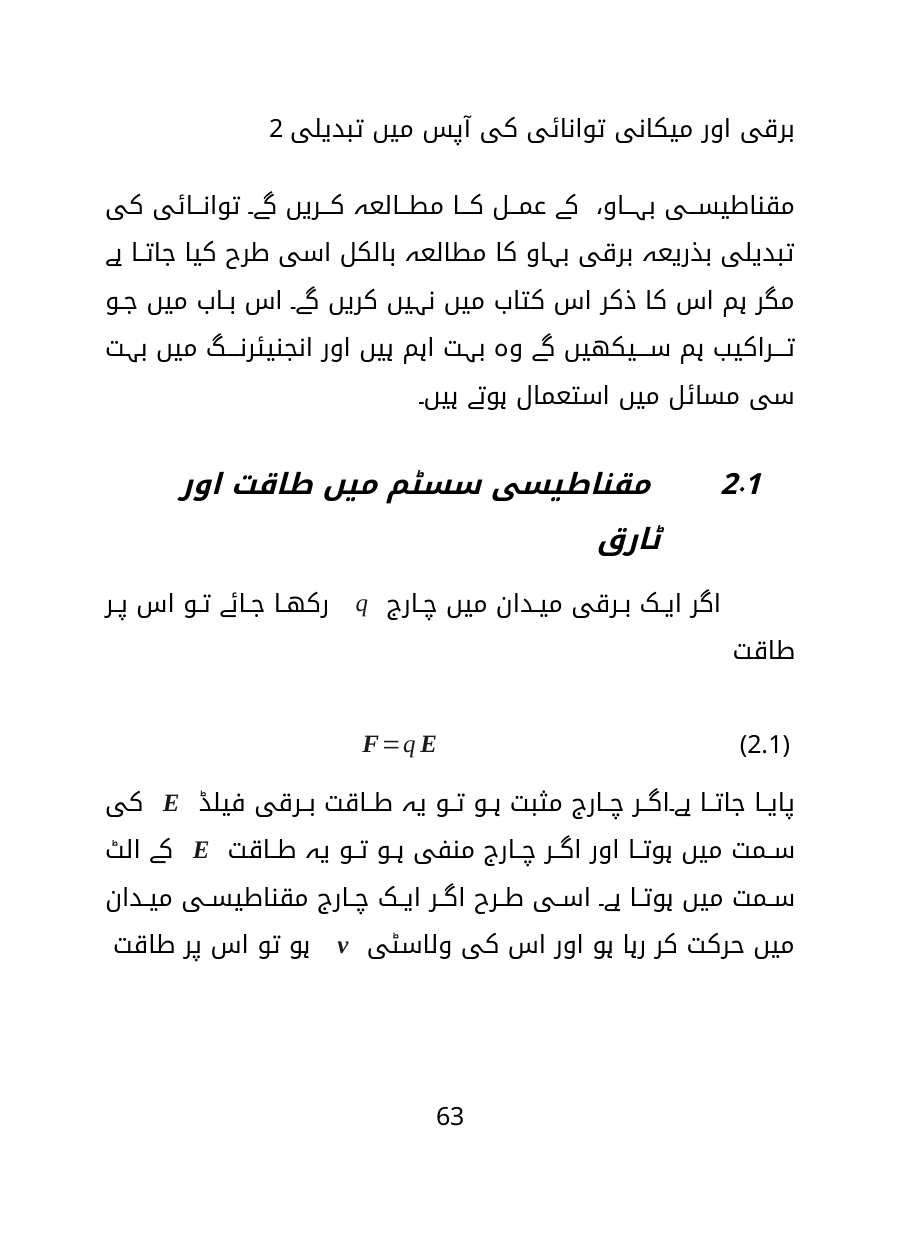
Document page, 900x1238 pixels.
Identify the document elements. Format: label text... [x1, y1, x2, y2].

table_header [105, 721, 699, 779]
subtitle مقناطیسی سسٹم میں طاقت اور ٹارق [105, 457, 720, 567]
text برقی توانائی سے میکانی توانائی یا میکانی توانائی سے برقی توانائی بامداد برقی بہاو یا مقناطیسی بہاو کے عمل میں آتی ہے۔ مختلف آلات اور مشینوں میں یہ عمل ہوتا ہے۔ ناپنے اور کنٹرول کے آلات بہت کم سگنل پر کام کرتے ہیں۔ ان میں لاؤڈ سپیکر، مائکروفون وغیرہ شامل ہیں۔ ان کے برعکس ایک اور قسم کے آلات طاقت پیدا کرتے ہیں۔ ان میں برقی مقناطیس، رِیلے وغیرہ شامل ہیں۔ ایک تیسری قسم، جن میں برقی موٹر اور جنریٹر شامل ہیں، لگاتار توانائی کو ایک قسم سے دوسری قسم میں تبدیل کرتے ہیں۔ اس باب میں ہم توانائی کی تبدیلی بذریعہ مقناطیسی بہاو، کے عمل کا مطالعہ کریں گے۔ توانائی کی تبدیلی بذریعہ برقی بہاو کا مطالعہ بالکل اسی طرح کیا جاتا ہے مگر ہم اس کا ذکر اس کتاب میں نہیں کریں گے۔ اس باب میں جو تراکیب ہم سیکھیں گے وہ بہت اہم ہیں اور انجنیئرنگ میں بہت سی مسائل میں استعمال ہوتے ہیں۔ [105, 182, 795, 419]
text اگر ایک برقی میدان میں چارج رکھا جائے تو اس پر طاقت [105, 580, 795, 675]
table_header (2.1) [699, 721, 795, 779]
text پایا جاتا ہے۔اگر چارج مثبت ہو تو یہ طاقت برقی فیلڈکی سمت میں ہوتا اور اگر چارج منفی ہو تو یہ طاقتکے الٹ سمت میں ہوتا ہے۔ اسی طرح اگر ایک چارج مقناطیسی میدان میں حرکت کر رہا ہو اور اس کی ولاسٹی ہو تو اس پر طاقت [105, 779, 795, 969]
